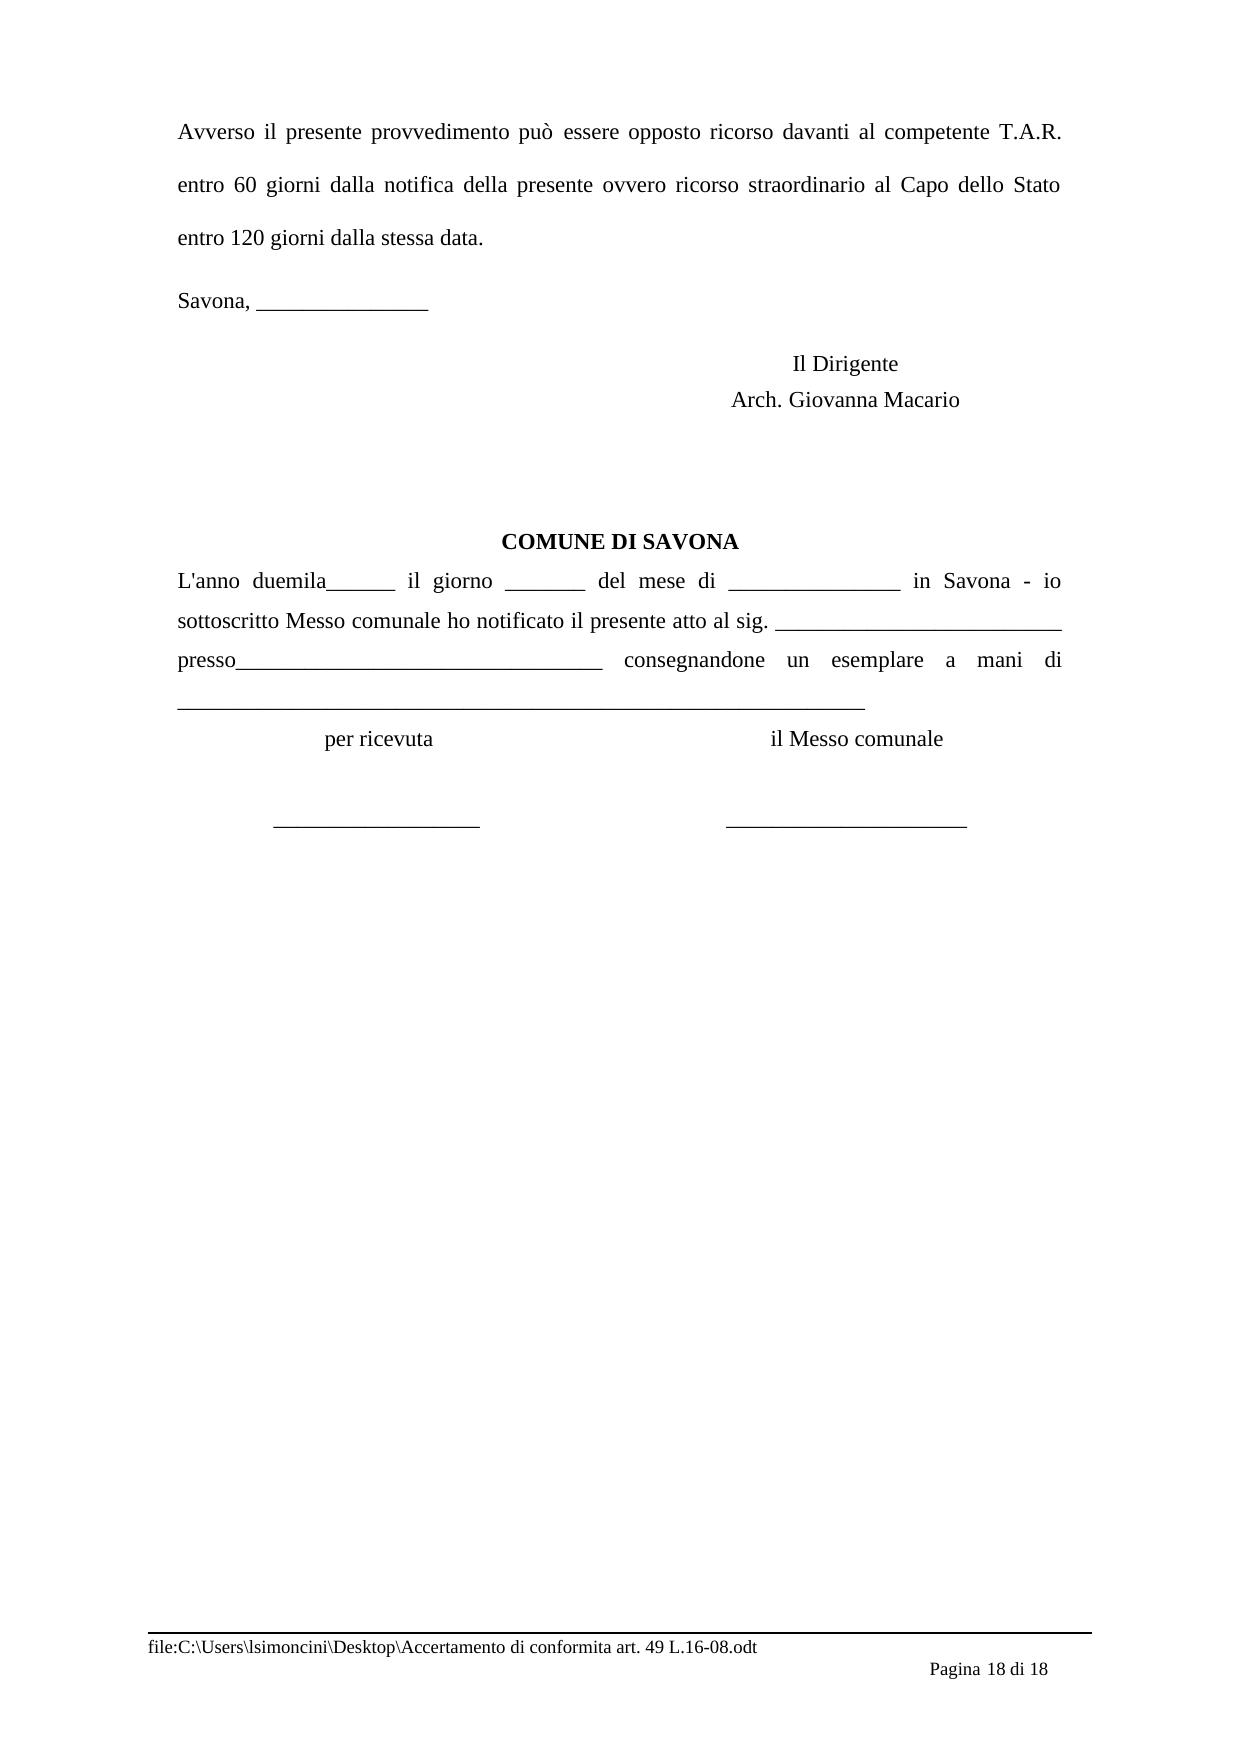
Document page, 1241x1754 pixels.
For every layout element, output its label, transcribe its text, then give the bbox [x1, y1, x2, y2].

table_header [148, 339, 598, 413]
table_header Il Dirigente Arch. Giovanna Macario [598, 339, 1093, 413]
text COMUNE DI SAVONA [177, 528, 1063, 554]
text Avverso il presente provvedimento può essere opposto ricorso davanti al competente T.A.R. entro 60 giorni dalla notifica della presente ovvero ricorso straordinario al Capo dello Stato entro 120 giorni dalla stessa data. [177, 118, 1063, 250]
text L'anno duemila______ il giorno _______ del mese di _______________ in Savona - io sottoscritto Messo comunale ho notificato il presente atto al sig. _________________________ presso________________________________ consegnandone un esemplare a mani di ____________________________________________________________ [177, 567, 1063, 712]
text per ricevuta il Messo comunale [177, 725, 1063, 752]
text __________________ _____________________ [177, 804, 1063, 831]
text Savona, _______________ [177, 287, 1063, 313]
